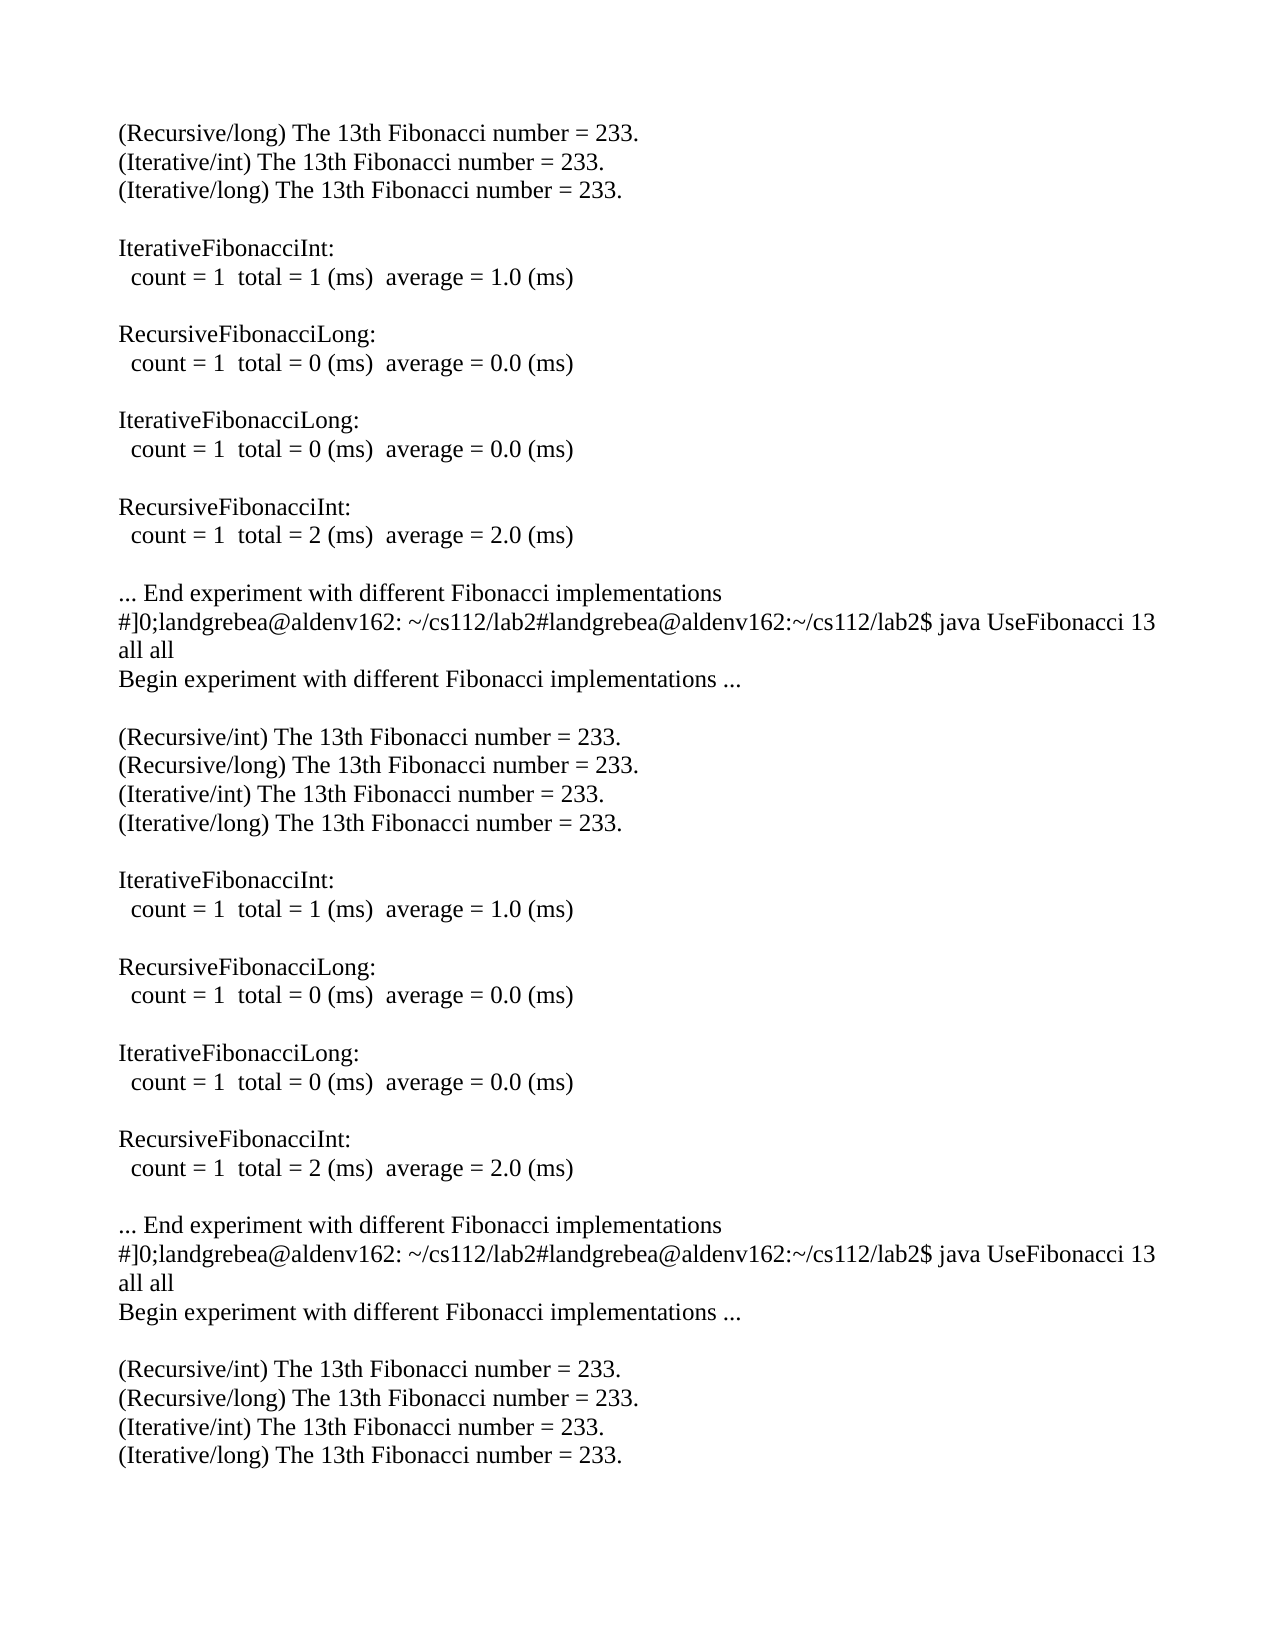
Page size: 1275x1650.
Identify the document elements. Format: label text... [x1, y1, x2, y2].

text RecursiveFibonacciInt: [118, 1124, 1157, 1153]
text IterativeFibonacciInt: [118, 866, 1157, 894]
text IterativeFibonacciLong: [118, 406, 1157, 434]
text Begin experiment with different Fibonacci implementations ... [118, 1297, 1157, 1326]
text count = 1 total = 0 (ms) average = 0.0 (ms) [118, 981, 1157, 1009]
text IterativeFibonacciInt: [118, 233, 1157, 262]
text #]0;landgrebea@aldenv162: ~/cs112/lab2#landgrebea@aldenv162:~/cs112/lab2$ java UseFibonacci 13 all all [118, 1239, 1157, 1297]
text #]0;landgrebea@aldenv162: ~/cs112/lab2#landgrebea@aldenv162:~/cs112/lab2$ java UseFibonacci 13 all all [118, 607, 1157, 664]
text count = 1 total = 0 (ms) average = 0.0 (ms) [118, 348, 1157, 377]
text (Iterative/int) The 13th Fibonacci number = 233. [118, 147, 1157, 176]
text IterativeFibonacciLong: [118, 1038, 1157, 1067]
text (Iterative/long) The 13th Fibonacci number = 233. [118, 808, 1157, 837]
text count = 1 total = 1 (ms) average = 1.0 (ms) [118, 894, 1157, 923]
text ... End experiment with different Fibonacci implementations [118, 578, 1157, 607]
text ... End experiment with different Fibonacci implementations [118, 1211, 1157, 1239]
text Begin experiment with different Fibonacci implementations ... [118, 664, 1157, 693]
text RecursiveFibonacciInt: [118, 492, 1157, 521]
text (Iterative/int) The 13th Fibonacci number = 233. [118, 779, 1157, 808]
text count = 1 total = 2 (ms) average = 2.0 (ms) [118, 1153, 1157, 1182]
text RecursiveFibonacciLong: [118, 319, 1157, 348]
text count = 1 total = 0 (ms) average = 0.0 (ms) [118, 434, 1157, 463]
text (Iterative/long) The 13th Fibonacci number = 233. [118, 1441, 1157, 1469]
text (Iterative/int) The 13th Fibonacci number = 233. [118, 1412, 1157, 1441]
text (Recursive/int) The 13th Fibonacci number = 233. [118, 722, 1157, 751]
text count = 1 total = 0 (ms) average = 0.0 (ms) [118, 1067, 1157, 1096]
text (Recursive/long) The 13th Fibonacci number = 233. [118, 118, 1157, 147]
text (Recursive/long) The 13th Fibonacci number = 233. [118, 1383, 1157, 1412]
text (Iterative/long) The 13th Fibonacci number = 233. [118, 176, 1157, 204]
text RecursiveFibonacciLong: [118, 952, 1157, 981]
text count = 1 total = 2 (ms) average = 2.0 (ms) [118, 521, 1157, 549]
text (Recursive/int) The 13th Fibonacci number = 233. [118, 1354, 1157, 1383]
text count = 1 total = 1 (ms) average = 1.0 (ms) [118, 262, 1157, 291]
text (Recursive/long) The 13th Fibonacci number = 233. [118, 751, 1157, 779]
